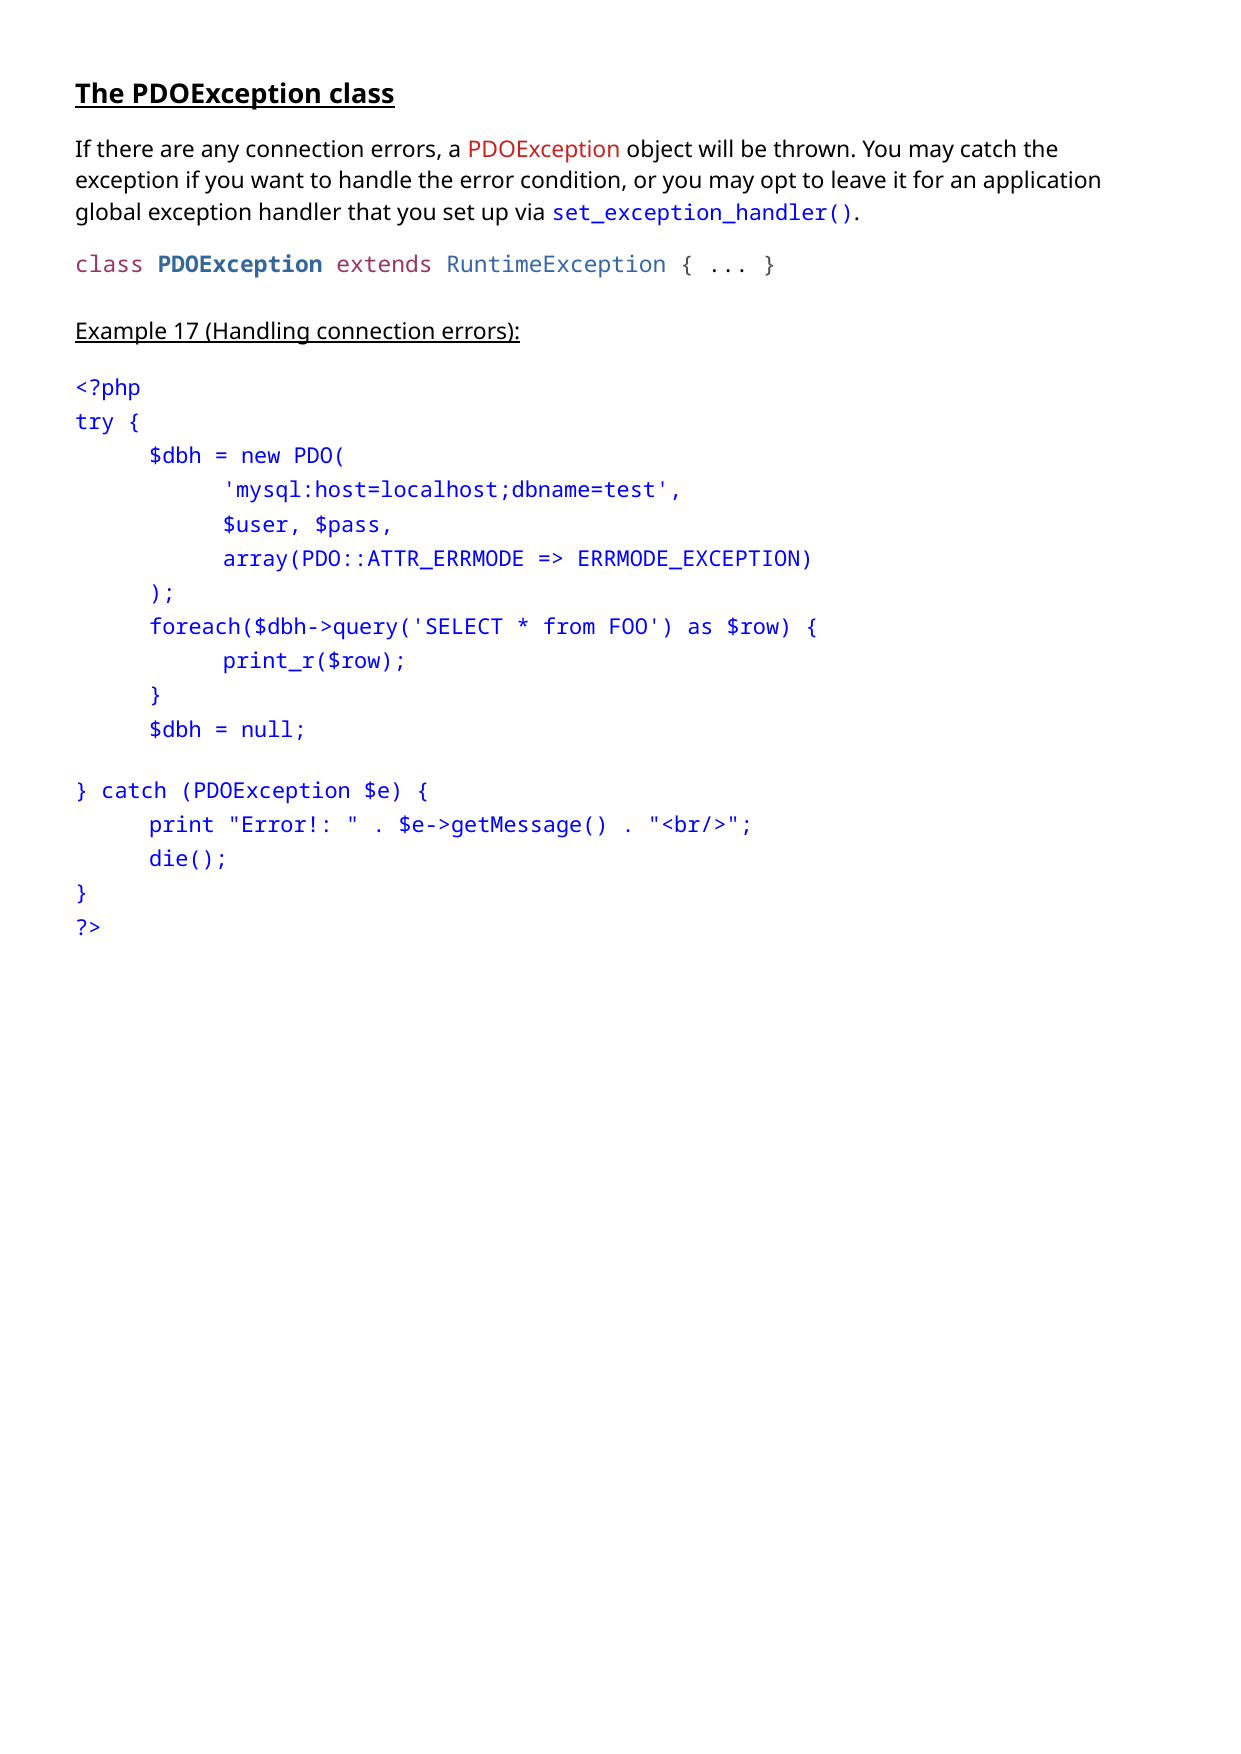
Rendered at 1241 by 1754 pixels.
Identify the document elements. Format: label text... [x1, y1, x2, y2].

text array(PDO::ATTR_ERRMODE => ERRMODE_EXCEPTION) [75, 543, 1166, 573]
text Example 17 (Handling connection errors): [75, 315, 1166, 346]
subtitle The PDOException class [75, 75, 1166, 112]
text class PDOException extends RuntimeException { ... } [75, 248, 1166, 279]
text $user, $pass, [75, 509, 1166, 538]
text If there are any connection errors, a PDOException object will be thrown. You may catch the exception if you want to handle the error condition, or you may opt to leave it for an application global exception handler that you set up via set_exception_handler(). [75, 133, 1166, 227]
text } catch (PDOException $e) { print "Error!: " . $e->getMessage() . "<br/>"; die(); } ?> [75, 775, 1166, 941]
text <?php try { $dbh = new PDO( [75, 372, 1166, 470]
text ); foreach($dbh->query('SELECT * from FOO') as $row) { print_r($row); } $dbh = null; [75, 577, 1166, 743]
text 'mysql:host=localhost;dbname=test', [75, 474, 1166, 504]
